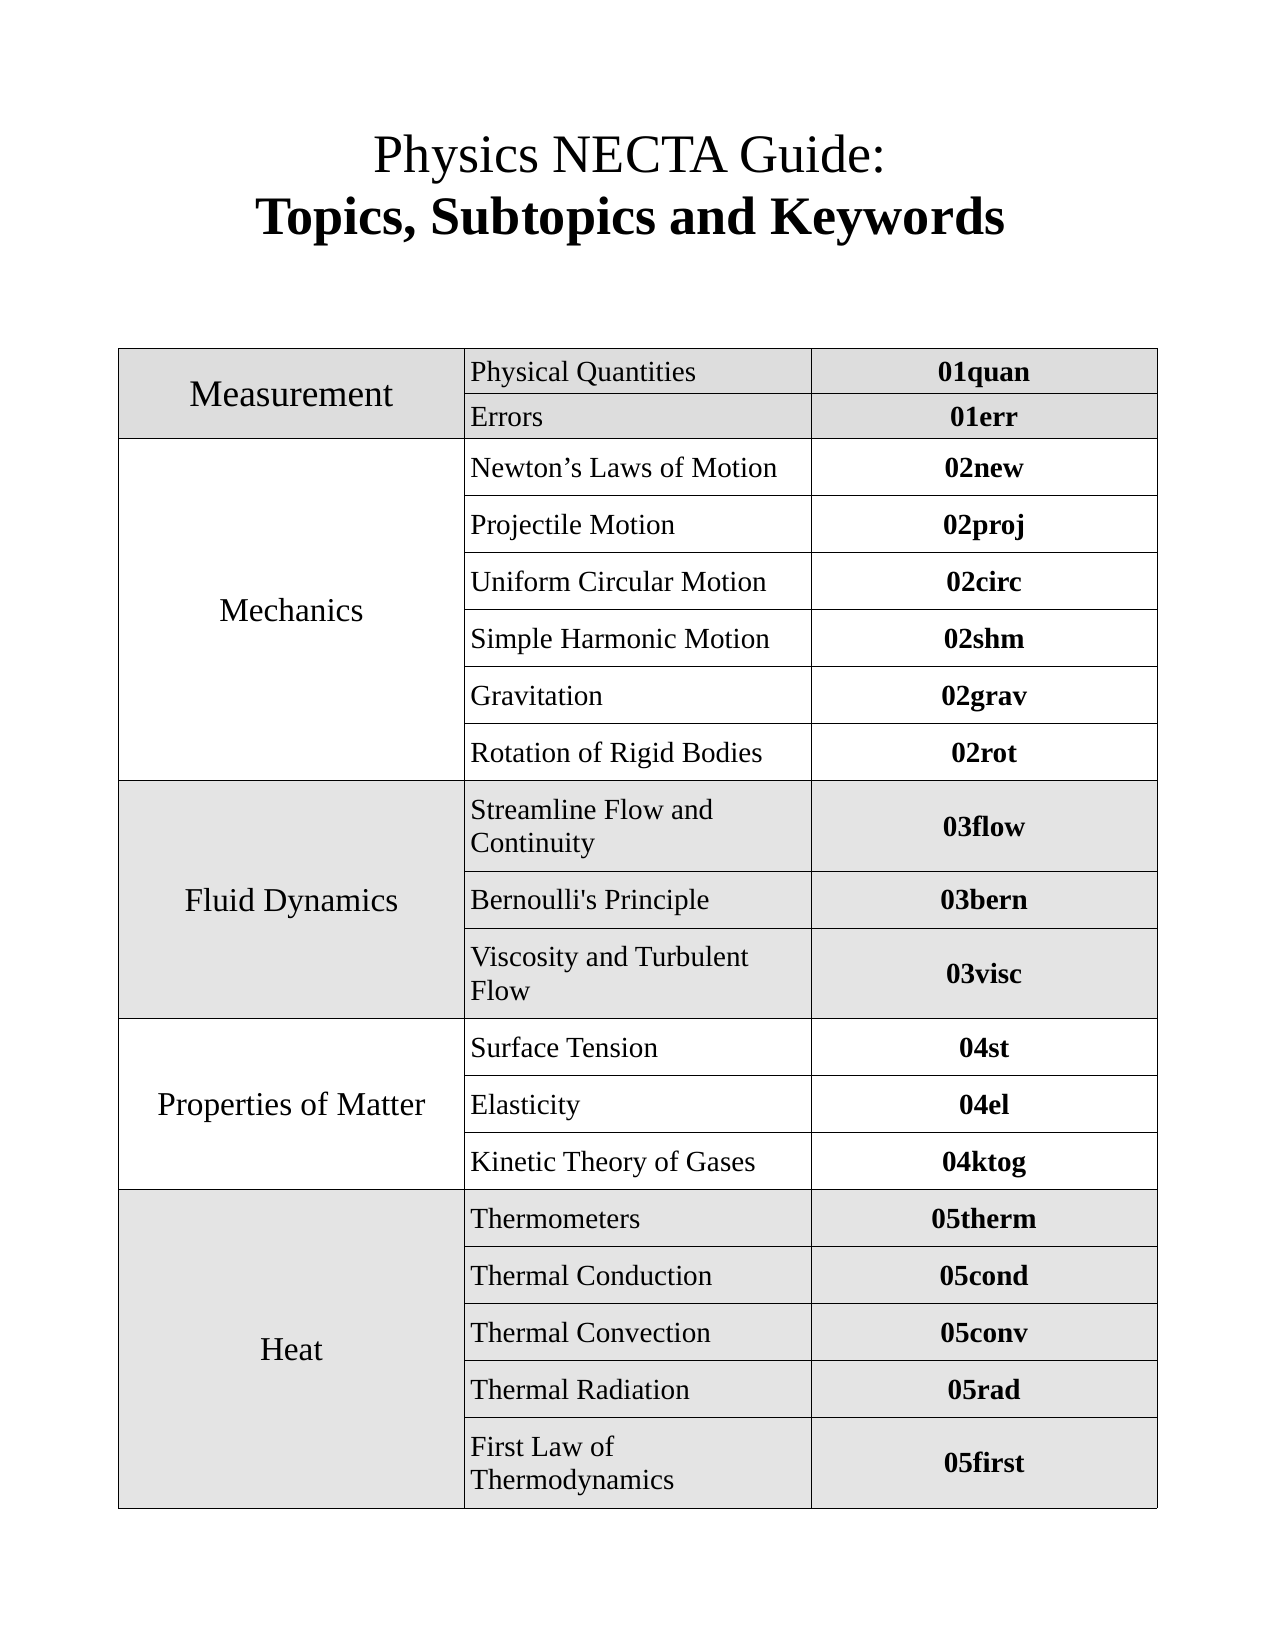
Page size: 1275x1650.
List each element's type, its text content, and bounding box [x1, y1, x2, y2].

table_header Physical Quantities [465, 349, 811, 393]
table_cell 03flow [812, 781, 1157, 871]
table_cell Uniform Circular Motion [465, 553, 811, 609]
table_cell 05cond [812, 1247, 1157, 1303]
table_cell 02shm [812, 610, 1157, 666]
table_cell 05therm [812, 1190, 1157, 1246]
table_cell Projectile Motion [465, 496, 811, 552]
table_cell Surface Tension [465, 1019, 811, 1075]
table_cell 04el [812, 1076, 1157, 1132]
table_cell 03bern [812, 872, 1157, 928]
table_header Measurement [119, 349, 464, 438]
table_cell 02grav [812, 667, 1157, 723]
table_cell Kinetic Theory of Gases [465, 1133, 811, 1189]
table_cell Bernoulli's Principle [465, 872, 811, 928]
table_cell Viscosity and Turbulent Flow [465, 929, 811, 1018]
table_cell Thermal Conduction [465, 1247, 811, 1303]
table_cell 03visc [812, 929, 1157, 1018]
table_cell 01err [812, 394, 1157, 438]
table_cell Errors [465, 394, 811, 438]
table_cell Newton’s Laws of Motion [465, 439, 811, 495]
table_cell First Law of Thermodynamics [465, 1418, 811, 1508]
table_cell Properties of Matter [119, 1019, 464, 1189]
table_cell Thermometers [465, 1190, 811, 1246]
table_cell Simple Harmonic Motion [465, 610, 811, 666]
table_cell Streamline Flow and Continuity [465, 781, 811, 871]
table_cell Heat [119, 1190, 464, 1508]
table_header 01quan [812, 349, 1157, 393]
table_cell 05first [812, 1418, 1157, 1508]
table_cell 05conv [812, 1304, 1157, 1360]
table_cell Rotation of Rigid Bodies [465, 724, 811, 780]
table_cell Fluid Dynamics [119, 781, 464, 1018]
table_cell 02new [812, 439, 1157, 495]
table_cell Thermal Radiation [465, 1361, 811, 1417]
table_cell Gravitation [465, 667, 811, 723]
table_cell 02proj [812, 496, 1157, 552]
table_cell 05rad [812, 1361, 1157, 1417]
table_cell 04st [812, 1019, 1157, 1075]
table_cell 02rot [812, 724, 1157, 780]
table_cell Thermal Convection [465, 1304, 811, 1360]
table_cell 04ktog [812, 1133, 1157, 1189]
table_cell Elasticity [465, 1076, 811, 1132]
table_cell 02circ [812, 553, 1157, 609]
table_cell Mechanics [119, 439, 464, 780]
